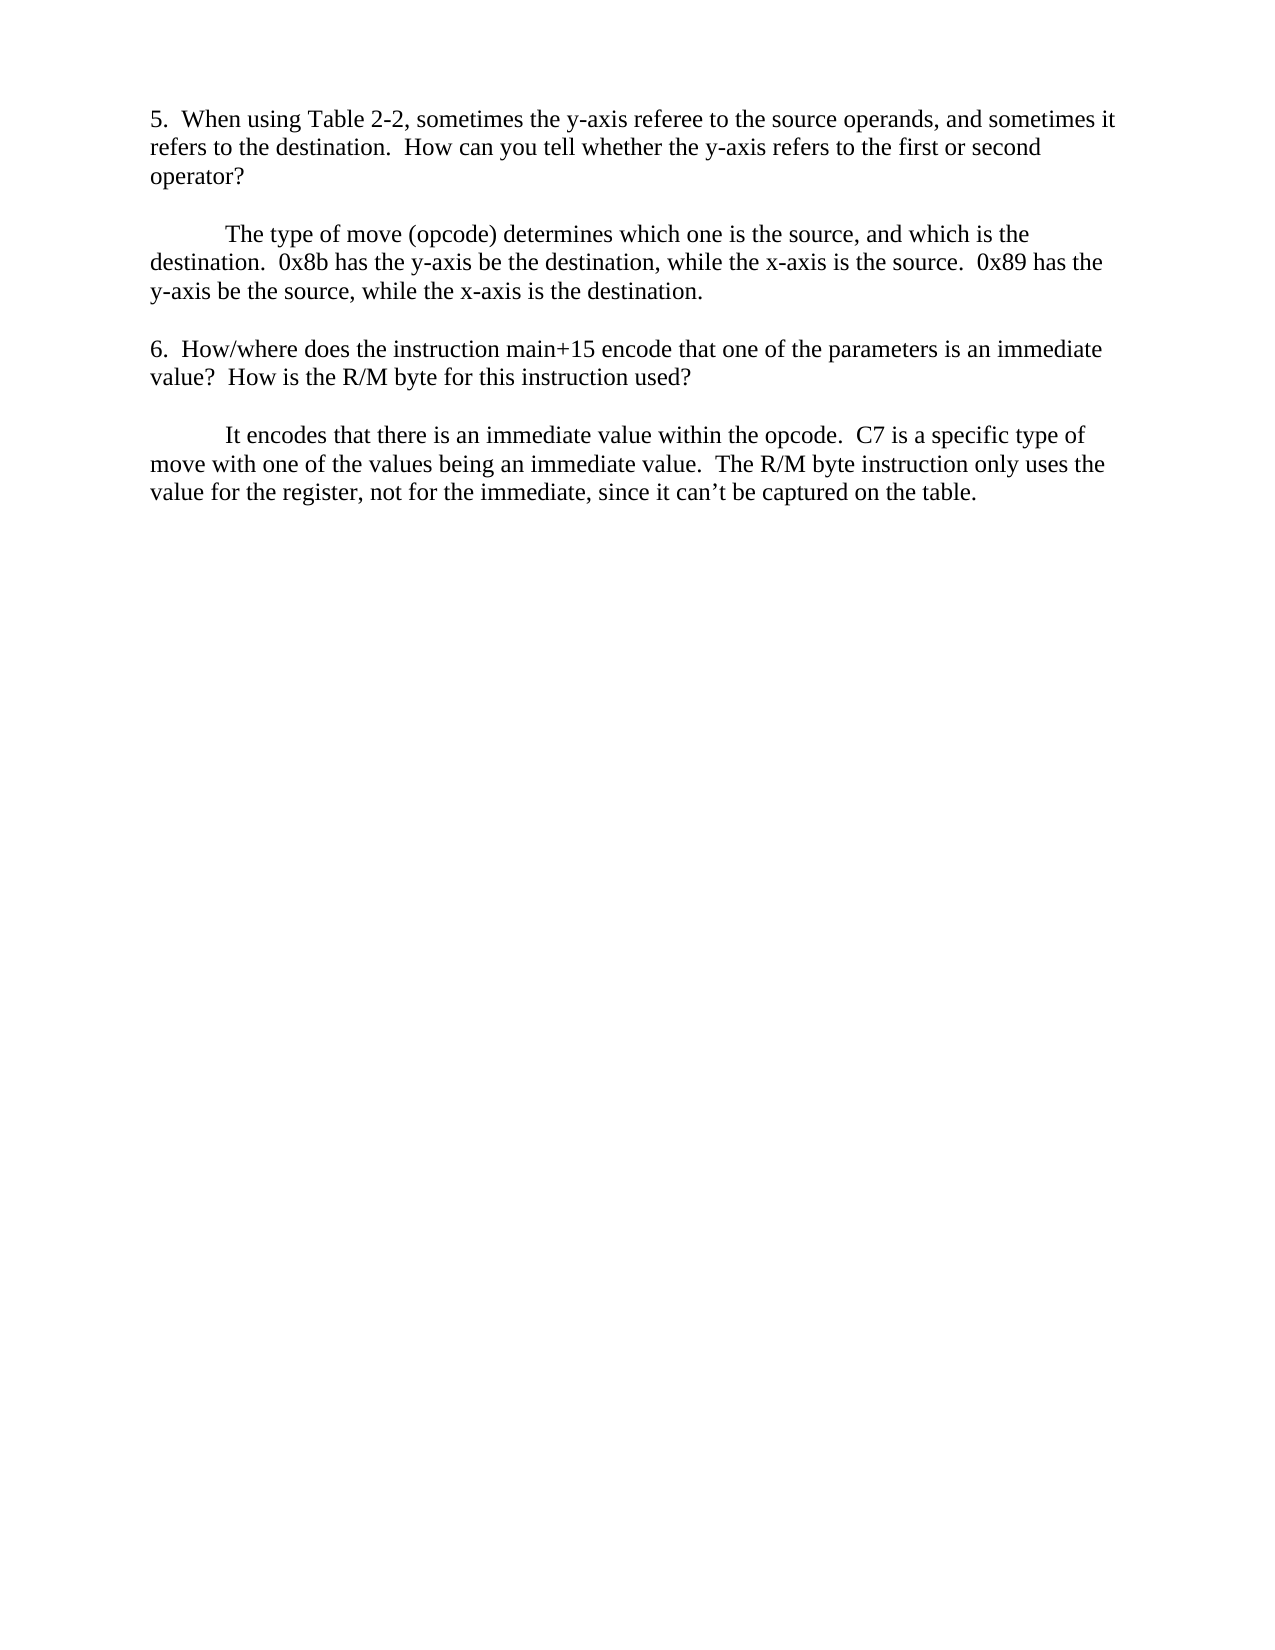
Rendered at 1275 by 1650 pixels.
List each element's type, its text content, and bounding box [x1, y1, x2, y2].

text 6. How/where does the instruction main+15 encode that one of the parameters is an immediate value? How is the R/M byte for this instruction used? [150, 334, 1125, 391]
text 5. When using Table 2-2, sometimes the y-axis referee to the source operands, and sometimes it refers to the destination. How can you tell whether the y-axis refers to the first or second operator? [150, 104, 1125, 190]
text It encodes that there is an immediate value within the opcode. C7 is a specific type of move with one of the values being an immediate value. The R/M byte instruction only uses the value for the register, not for the immediate, since it can’t be captured on the table. [150, 420, 1125, 506]
text The type of move (opcode) determines which one is the source, and which is the destination. 0x8b has the y-axis be the destination, while the x-axis is the source. 0x89 has the y-axis be the source, while the x-axis is the destination. [150, 219, 1125, 305]
